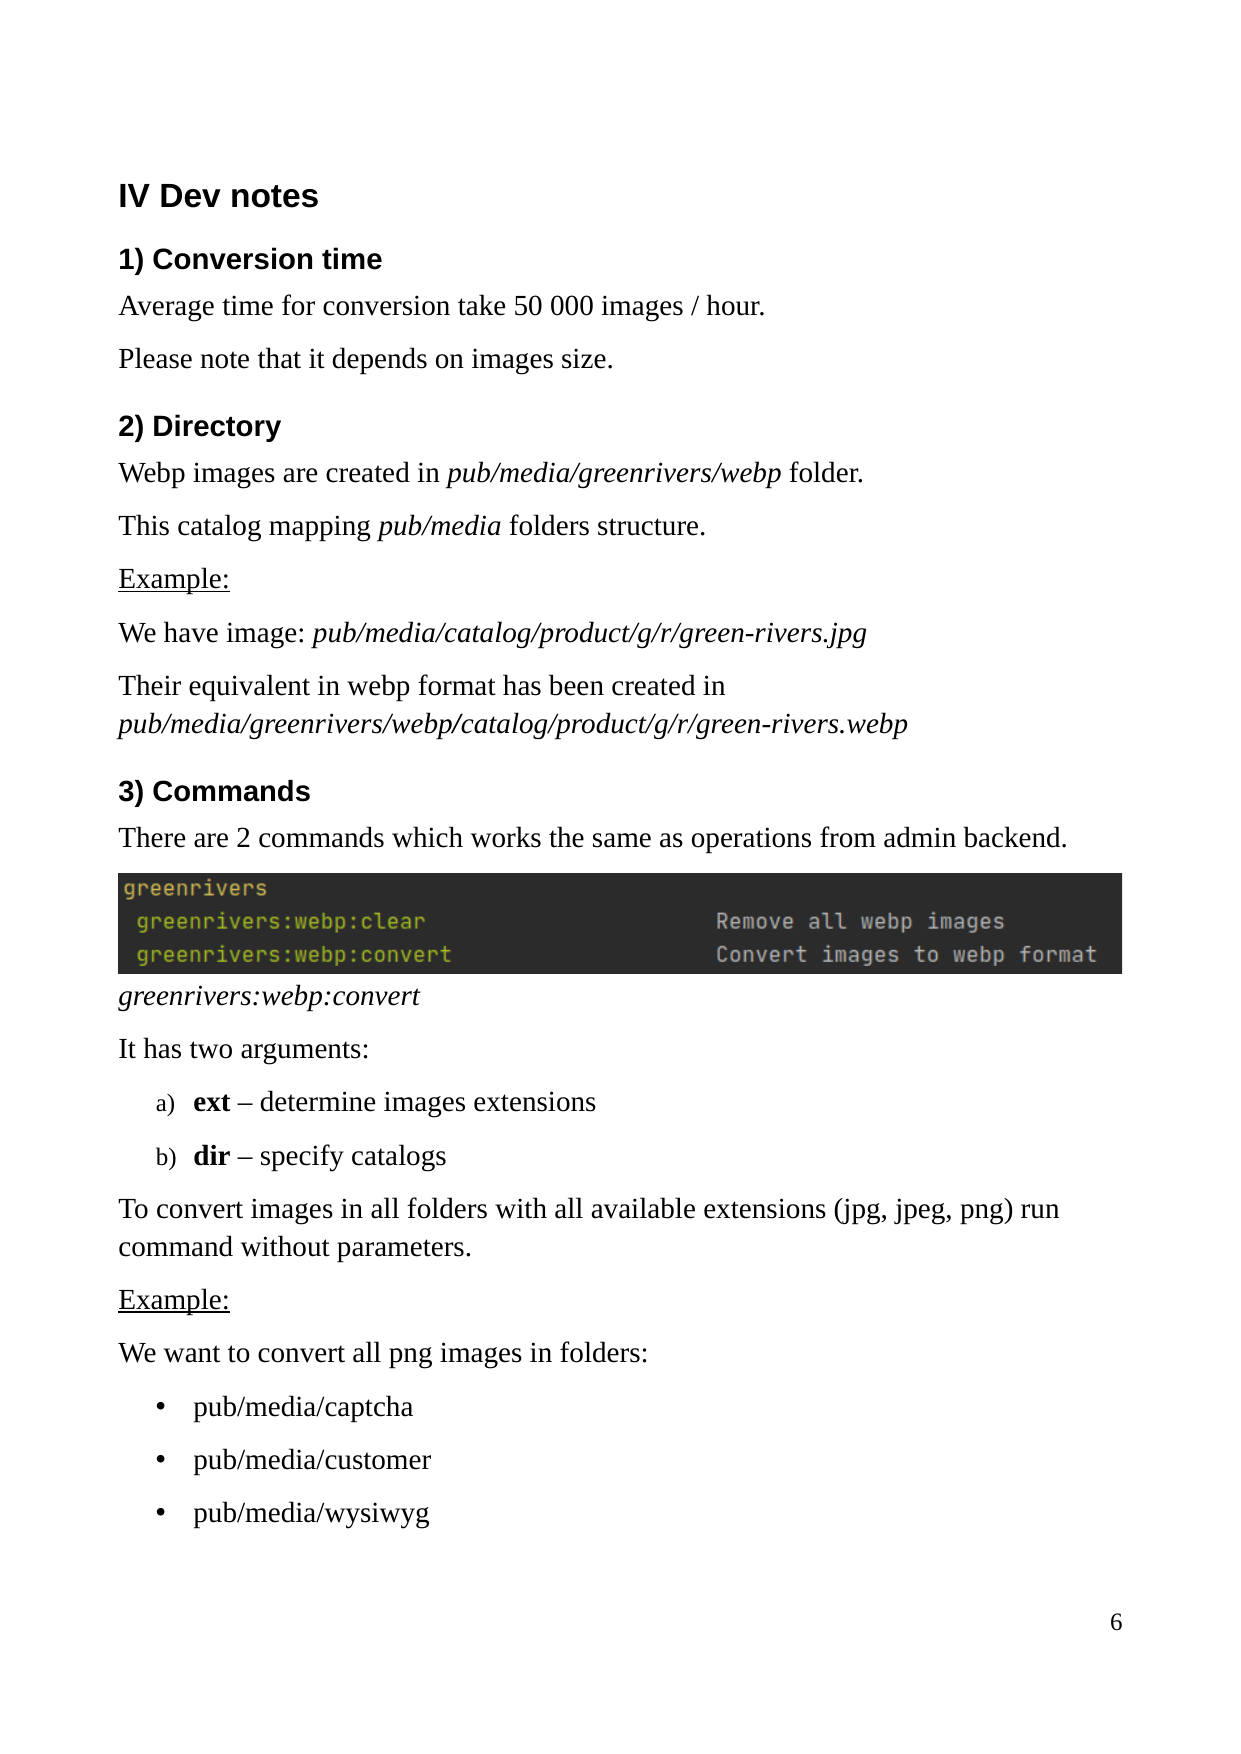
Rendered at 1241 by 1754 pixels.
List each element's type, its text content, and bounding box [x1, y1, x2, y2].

text To convert images in all folders with all available extensions (jpg, jpeg, png) run command without parameters. [118, 1191, 1122, 1263]
text greenrivers:webp:convert [118, 974, 1122, 1012]
text This catalog mapping pub/media folders structure. [118, 508, 1122, 542]
list pub/media/wysiwyg [156, 1495, 1122, 1529]
text Example: [118, 562, 1122, 595]
subtitle IV Dev notes [118, 176, 1122, 215]
list ext – determine images extensions [156, 1084, 1122, 1118]
text Example: [118, 1282, 1122, 1316]
subtitle 1) Conversion time [118, 242, 1122, 276]
subtitle 2) Directory [118, 409, 1122, 443]
list dir – specify catalogs [156, 1138, 1122, 1171]
picture [118, 873, 1123, 974]
list pub/media/captcha [156, 1389, 1122, 1422]
text It has two arguments: [118, 1031, 1122, 1065]
text Webp images are created in pub/media/greenrivers/webp folder. [118, 455, 1122, 489]
text We have image: pub/media/catalog/product/g/r/green-rivers.jpg [118, 615, 1122, 648]
text We want to convert all png images in folders: [118, 1336, 1122, 1369]
subtitle 3) Commands [118, 774, 1122, 808]
text Average time for conversion take 50 000 images / hour. [118, 288, 1122, 322]
text There are 2 commands which works the same as operations from admin backend. [118, 820, 1122, 854]
text Their equivalent in webp format has been created in pub/media/greenrivers/webp/catalog/product/g/r/green-rivers.webp [118, 668, 1122, 740]
text Please note that it depends on images size. [118, 341, 1122, 375]
list pub/media/customer [156, 1442, 1122, 1476]
